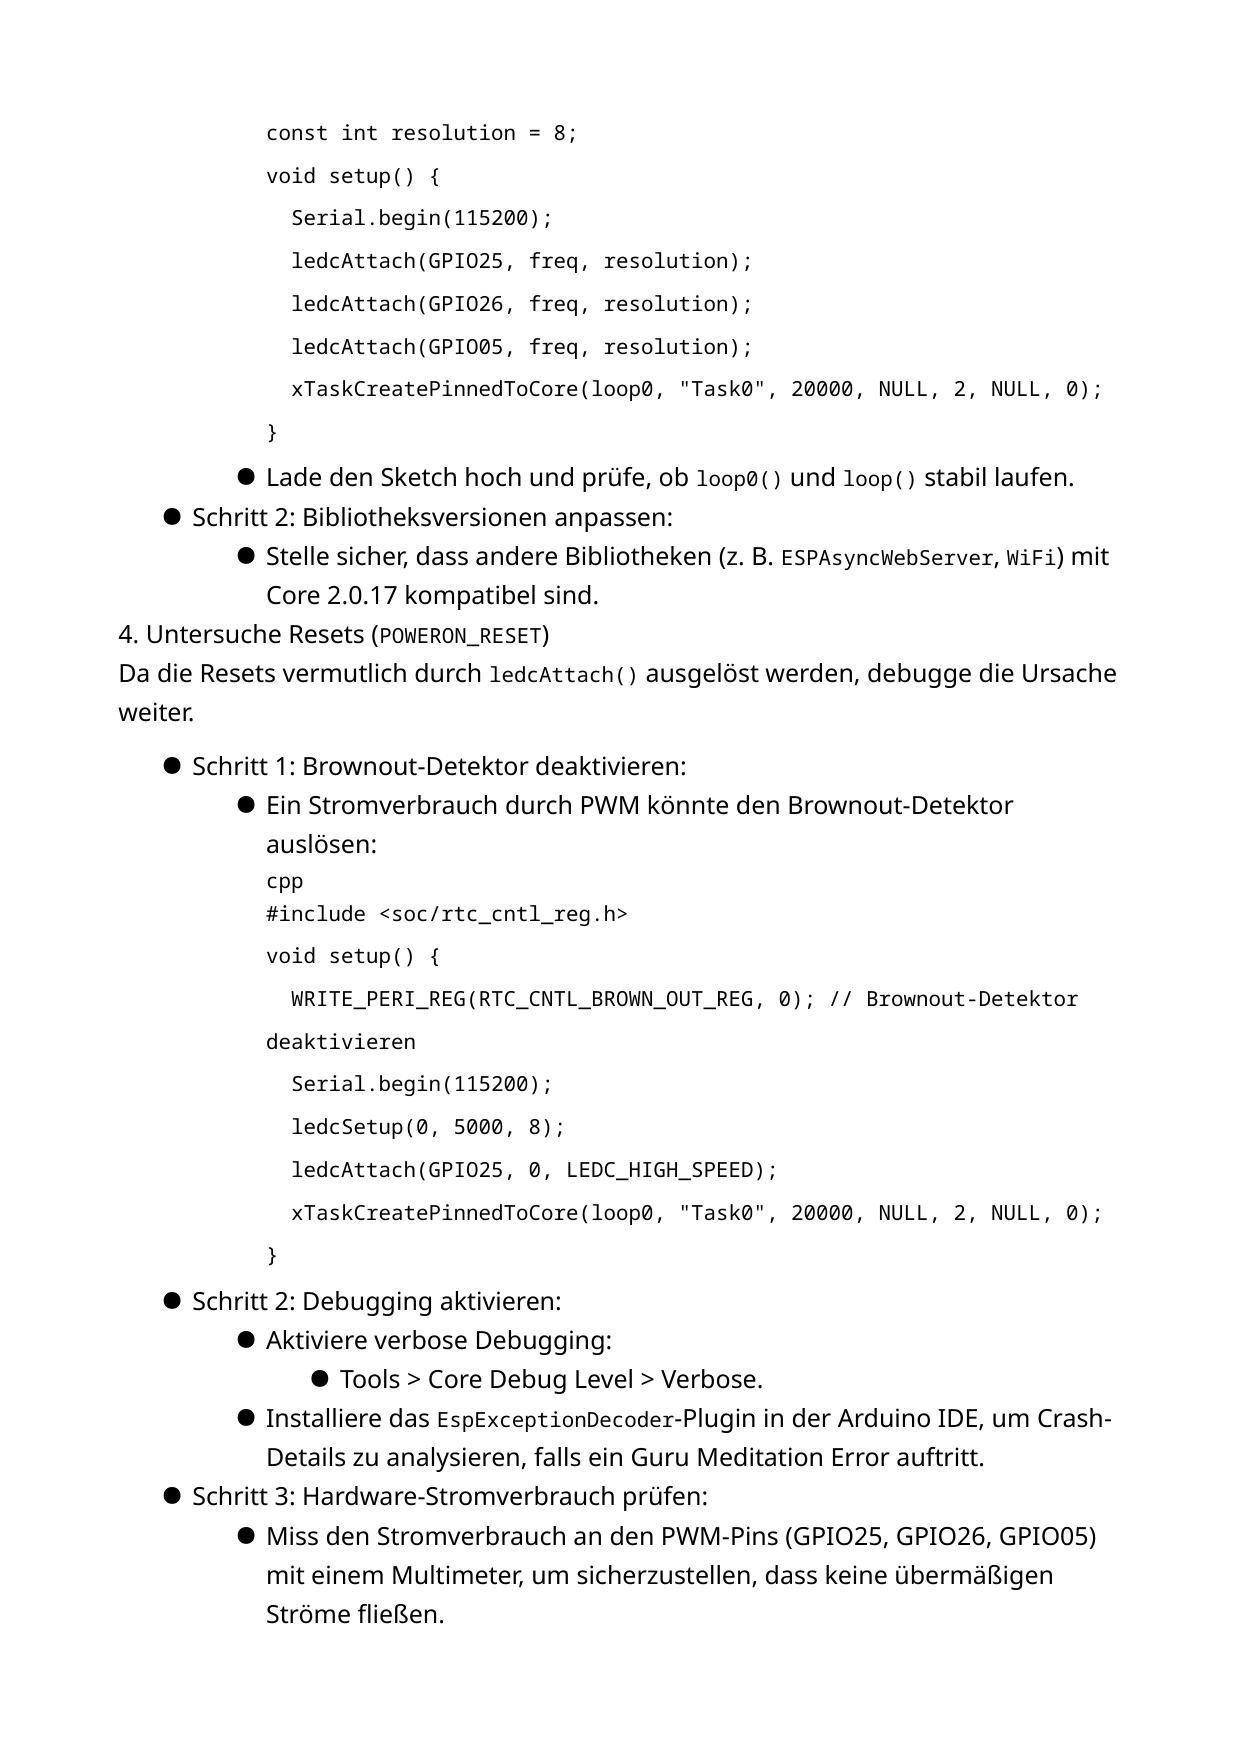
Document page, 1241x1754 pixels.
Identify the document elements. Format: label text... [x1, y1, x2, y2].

list ledcSetup(0, 5000, 8); [236, 1112, 1122, 1141]
list WRITE_PERI_REG(RTC_CNTL_BROWN_OUT_REG, 0); // Brownout-Detektor deaktivieren [236, 984, 1122, 1055]
list Installiere das EspExceptionDecoder-Plugin in der Arduino IDE, um Crash-Details zu analysieren, falls ein Guru Meditation Error auftritt. [236, 1401, 1122, 1474]
list ledcAttach(GPIO05, freq, resolution); [236, 332, 1122, 360]
text Da die Resets vermutlich durch ledcAttach() ausgelöst werden, debugge die Ursache weiter. [118, 656, 1122, 729]
list ledcAttach(GPIO25, 0, LEDC_HIGH_SPEED); [236, 1155, 1122, 1183]
list const int resolution = 8; [236, 118, 1122, 147]
list Tools > Core Debug Level > Verbose. [310, 1362, 1122, 1396]
list Schritt 2: Bibliotheksversionen anpassen: [162, 499, 1122, 533]
list Schritt 3: Hardware-Stromverbrauch prüfen: [162, 1479, 1122, 1513]
text 4. Untersuche Resets (POWERON_RESET) [118, 617, 1122, 651]
list Serial.begin(115200); [236, 1069, 1122, 1098]
list } [236, 1241, 1122, 1269]
list void setup() { [236, 941, 1122, 970]
list xTaskCreatePinnedToCore(loop0, "Task0", 20000, NULL, 2, NULL, 0); [236, 374, 1122, 403]
list Ein Stromverbrauch durch PWM könnte den Brownout-Detektor auslösen: [236, 788, 1122, 861]
list } [236, 417, 1122, 446]
list ledcAttach(GPIO25, freq, resolution); [236, 246, 1122, 275]
list Stelle sicher, dass andere Bibliotheken (z. B. ESPAsyncWebServer, WiFi) mit Core 2.0.17 kompatibel sind. [236, 538, 1122, 612]
list #include <soc/rtc_cntl_reg.h> [236, 899, 1122, 927]
list Lade den Sketch hoch und prüfe, ob loop0() und loop() stabil laufen. [236, 460, 1122, 494]
list Miss den Stromverbrauch an den PWM-Pins (GPIO25, GPIO26, GPIO05) mit einem Multimeter, um sicherzustellen, dass keine übermäßigen Ströme fließen. [236, 1518, 1122, 1631]
list ledcAttach(GPIO26, freq, resolution); [236, 289, 1122, 317]
list xTaskCreatePinnedToCore(loop0, "Task0", 20000, NULL, 2, NULL, 0); [236, 1198, 1122, 1226]
list Schritt 1: Brownout-Detektor deaktivieren: [162, 749, 1122, 783]
list Serial.begin(115200); [236, 203, 1122, 232]
list cpp [236, 866, 1122, 895]
list Schritt 2: Debugging aktivieren: [162, 1283, 1122, 1317]
list void setup() { [236, 161, 1122, 189]
list Aktiviere verbose Debugging: [236, 1322, 1122, 1356]
